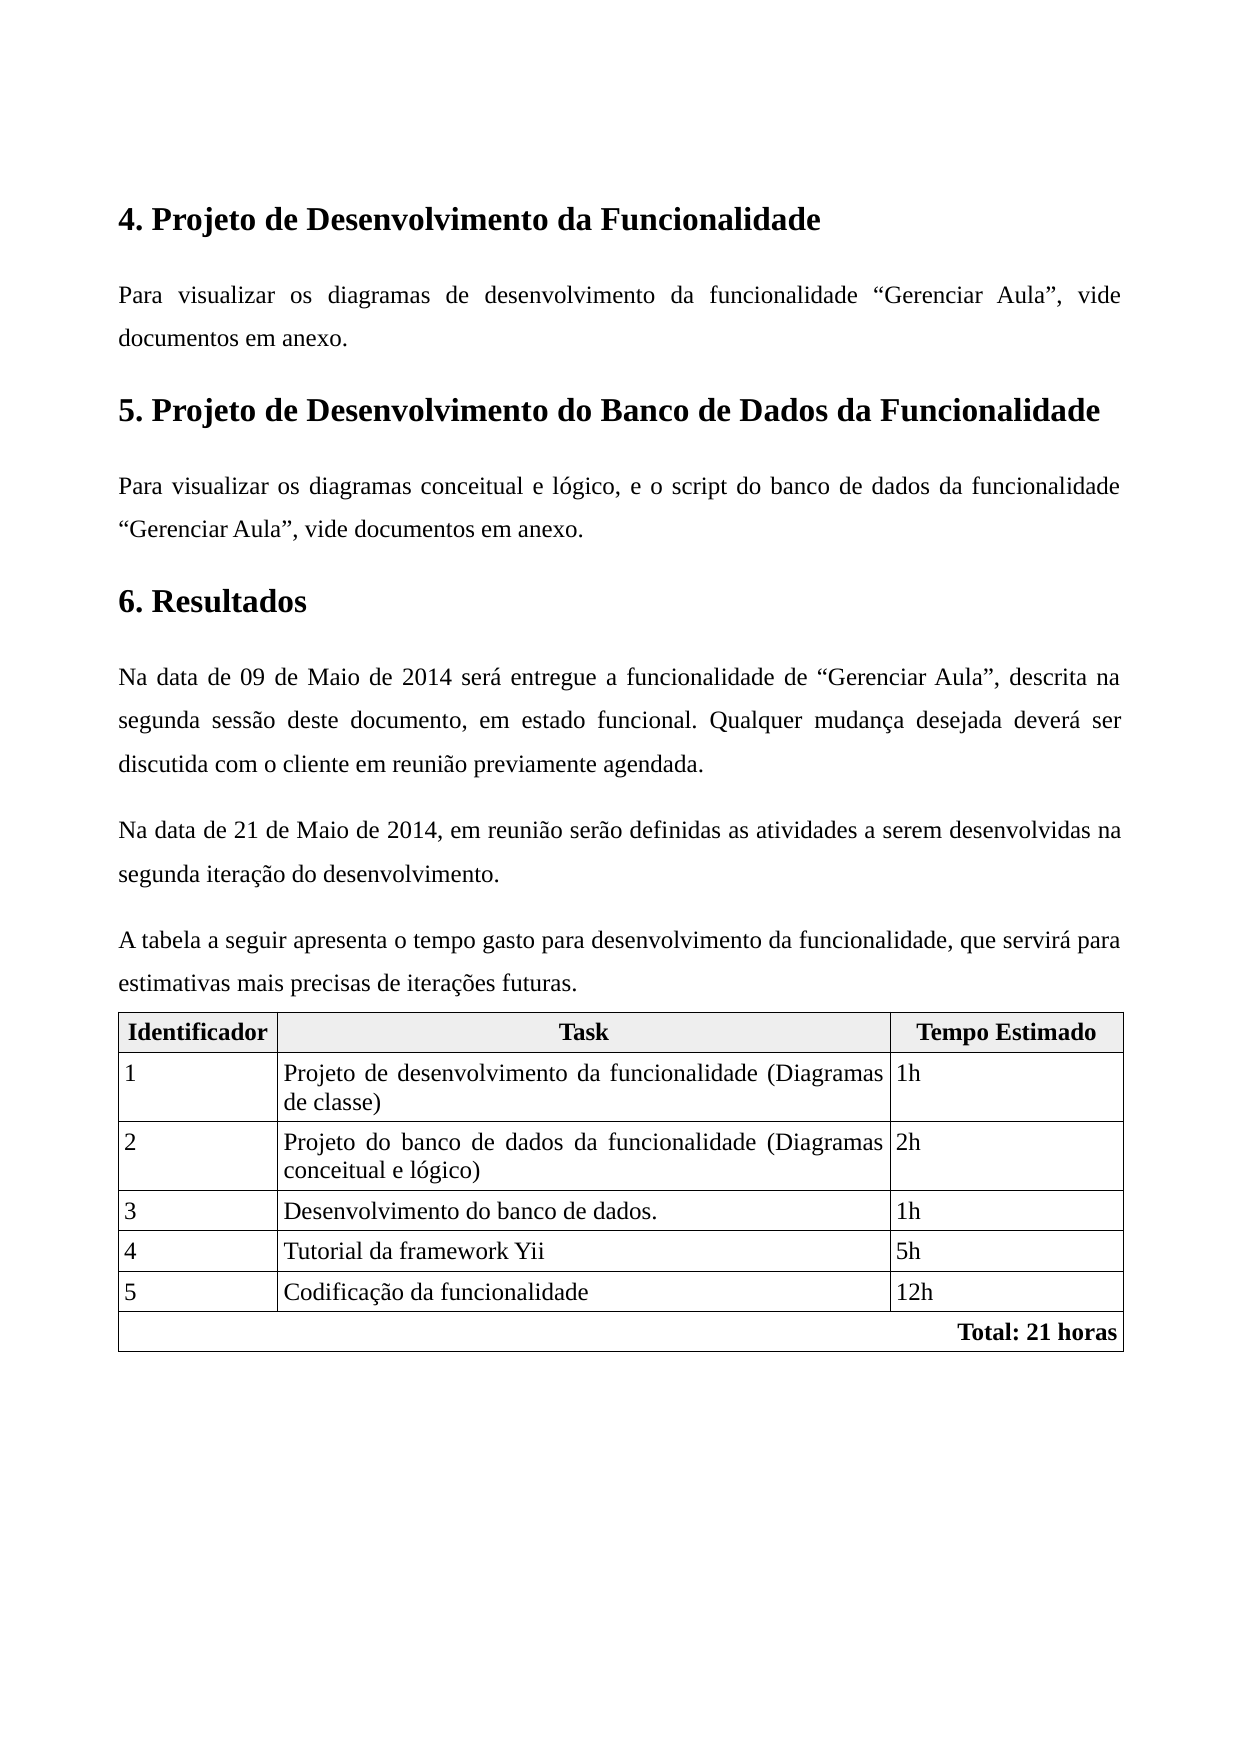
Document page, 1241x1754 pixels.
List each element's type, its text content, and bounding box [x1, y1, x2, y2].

subtitle 6. Resultados [118, 581, 1122, 620]
subtitle 4. Projeto de Desenvolvimento da Funcionalidade [118, 199, 1122, 238]
subtitle Para visualizar os diagramas conceitual e lógico, e o script do banco de dados da funcionalidade “Gerenciar Aula”, vide documentos em anexo. [118, 471, 1122, 543]
table_cell Total: 21 horas [119, 1312, 1123, 1351]
subtitle Para visualizar os diagramas de desenvolvimento da funcionalidade “Gerenciar Aula”, vide documentos em anexo. [118, 280, 1122, 352]
table_cell Tutorial da framework Yii [278, 1231, 890, 1271]
table_cell 3 [119, 1191, 277, 1230]
table_cell Codificação da funcionalidade [278, 1272, 890, 1311]
subtitle Na data de 09 de Maio de 2014 será entregue a funcionalidade de “Gerenciar Aula”, descrita na segunda sessão deste documento, em estado funcional. Qualquer mudança desejada deverá ser discutida com o cliente em reunião previamente agendada. [118, 662, 1122, 777]
table_cell 12h [891, 1272, 1123, 1311]
table_cell 4 [119, 1231, 277, 1271]
subtitle A tabela a seguir apresenta o tempo gasto para desenvolvimento da funcionalidade, que servirá para estimativas mais precisas de iterações futuras. [118, 925, 1122, 997]
table_header Identificador [119, 1013, 277, 1052]
subtitle 5. Projeto de Desenvolvimento do Banco de Dados da Funcionalidade [118, 390, 1122, 429]
table_cell 1h [891, 1191, 1123, 1230]
table_cell 5h [891, 1231, 1123, 1271]
table_header Task [278, 1013, 890, 1052]
table_cell Desenvolvimento do banco de dados. [278, 1191, 890, 1230]
table_header Tempo Estimado [891, 1013, 1123, 1052]
table_cell 5 [119, 1272, 277, 1311]
table_cell 1h [891, 1053, 1123, 1121]
table_cell Projeto do banco de dados da funcionalidade (Diagramas conceitual e lógico) [278, 1122, 890, 1190]
table_cell 1 [119, 1053, 277, 1121]
table_cell Projeto de desenvolvimento da funcionalidade (Diagramas de classe) [278, 1053, 890, 1121]
table_cell 2h [891, 1122, 1123, 1190]
text Na data de 21 de Maio de 2014, em reunião serão definidas as atividades a serem desenvolvidas na segunda iteração do desenvolvimento. [118, 816, 1122, 887]
table_cell 2 [119, 1122, 277, 1190]
